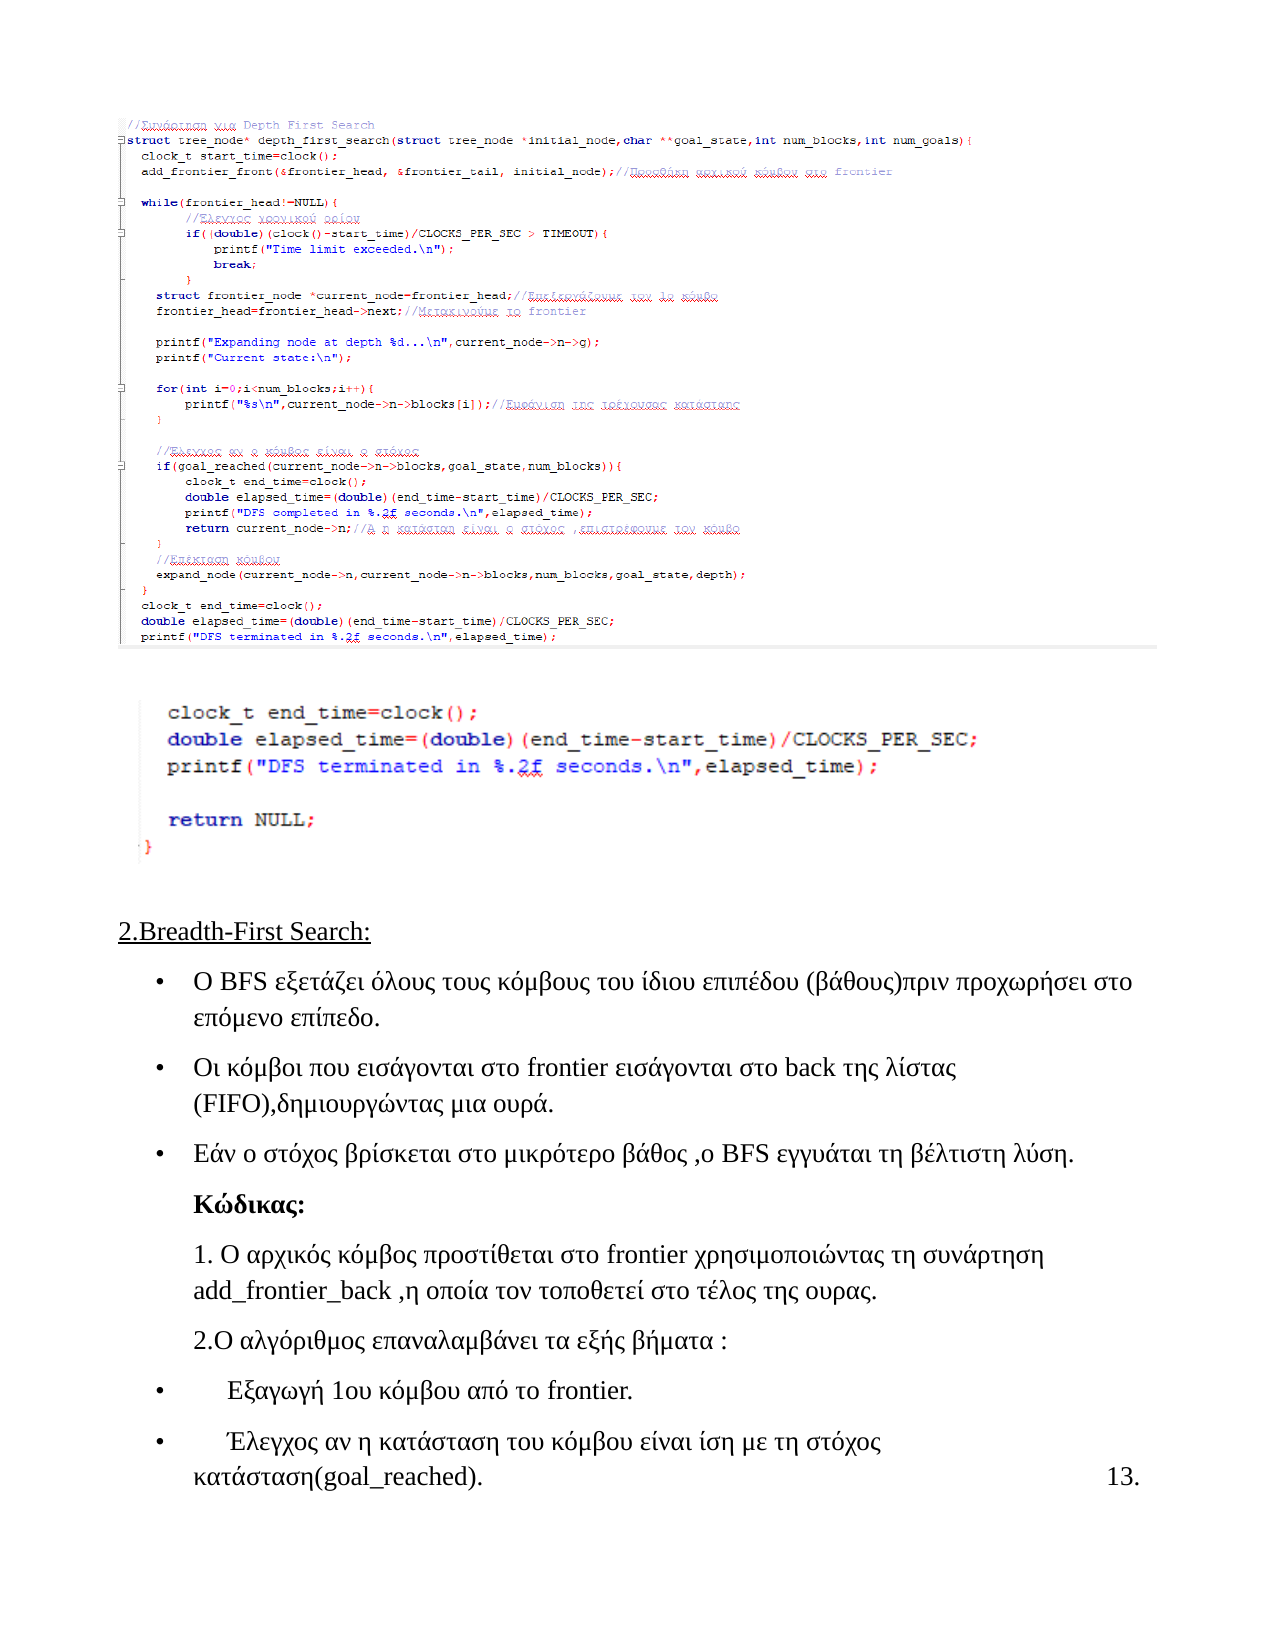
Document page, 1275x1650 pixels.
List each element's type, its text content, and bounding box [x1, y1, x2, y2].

picture [118, 118, 1157, 649]
list Οι κόμβοι που εισάγονται στο frontier εισάγονται στο back της λίστας (FIFO),δημιουργώντας μια ουρά. [156, 1051, 1157, 1118]
list 1. Ο αρχικός κόμβος προστίθεται στο frontier χρησιμοποιώντας τη συνάρτηση add_frontier_back ,η οποία τον τοποθετεί στο τέλος της ουρας. [156, 1238, 1157, 1305]
list Ο BFS εξετάζει όλους τους κόμβους του ίδιου επιπέδου (βάθους)πριν προχωρήσει στο επόμενο επίπεδο. [156, 965, 1157, 1032]
list Εάν ο στόχος βρίσκεται στο μικρότερο βάθος ,ο BFS εγγυάται τη βέλτιστη λύση. [156, 1137, 1157, 1169]
list Κώδικας: [156, 1188, 1157, 1219]
picture [138, 700, 1137, 864]
text 2.Breadth-First Search: [118, 915, 1157, 946]
list Έλεγχος αν η κατάσταση του κόμβου είναι ίση με τη στόχος κατάσταση(goal_reached). 13. [156, 1425, 1157, 1492]
list 2.Ο αλγόριθμος επαναλαμβάνει τα εξής βήματα : [156, 1324, 1157, 1355]
list Εξαγωγή 1ου κόμβου από το frontier. [156, 1374, 1157, 1406]
